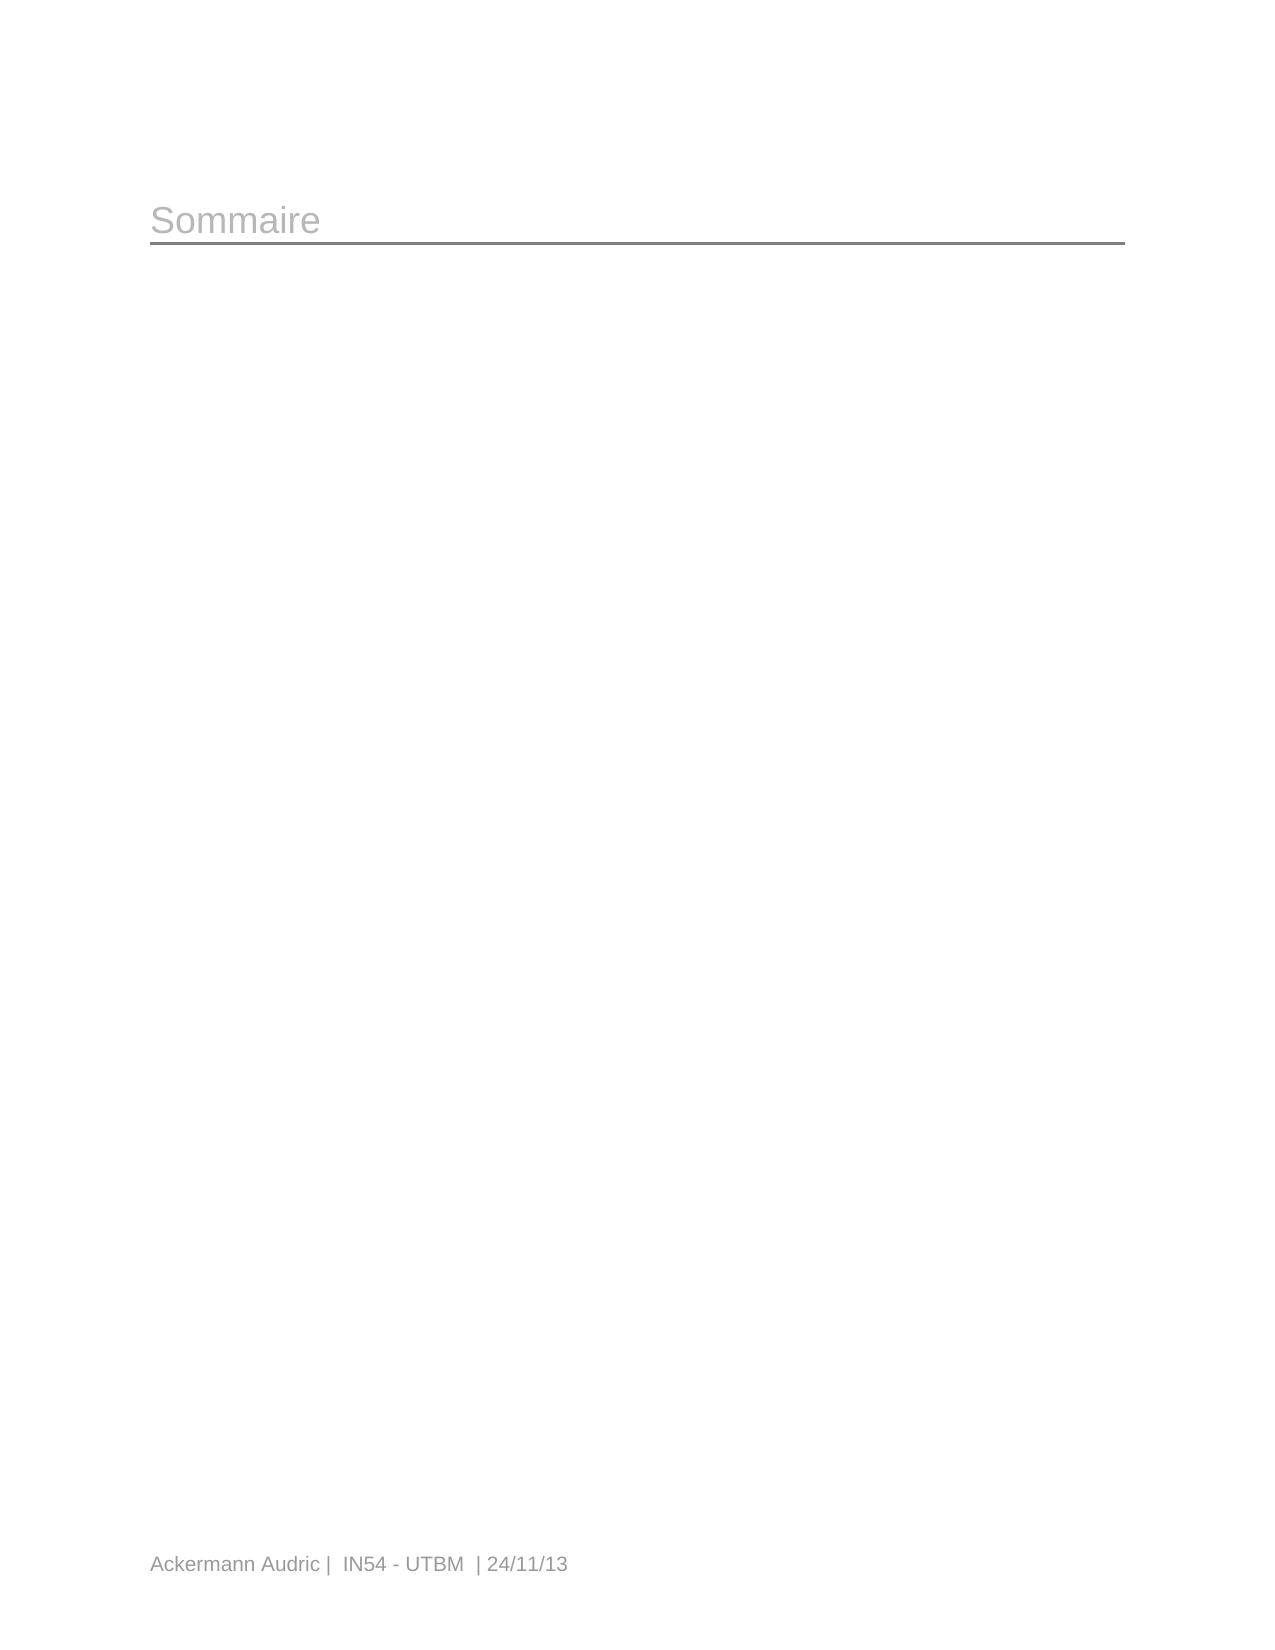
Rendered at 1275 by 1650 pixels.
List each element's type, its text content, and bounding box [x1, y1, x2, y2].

subtitle Sommaire [150, 200, 1125, 242]
